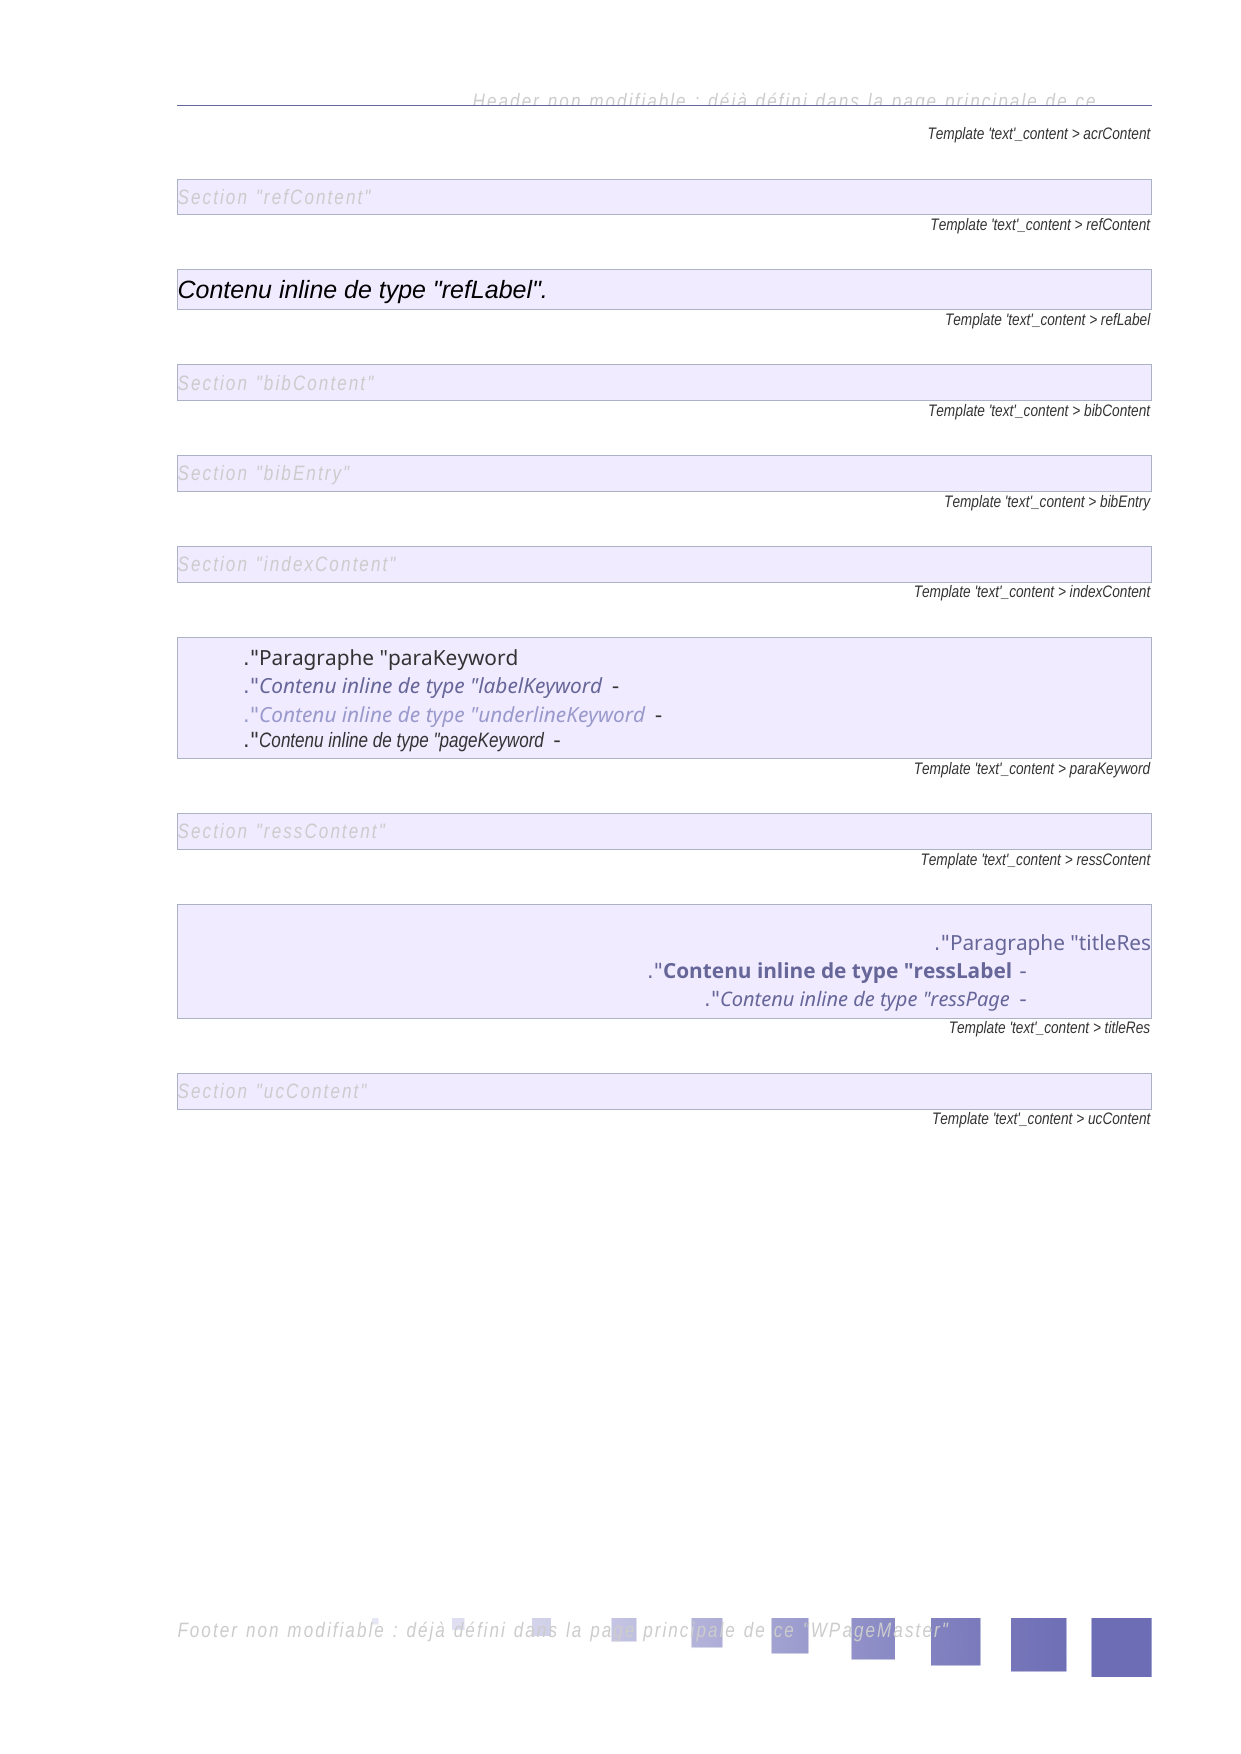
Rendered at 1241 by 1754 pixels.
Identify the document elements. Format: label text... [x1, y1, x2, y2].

table_header Section "bibContent" [178, 365, 1151, 400]
picture [177, 1618, 1152, 1677]
title Template 'text'_content > paraKeyword [177, 759, 1152, 778]
title Template 'text'_content > refLabel [177, 310, 1152, 329]
title Template 'text'_content > indexContent [177, 583, 1152, 601]
table_header Paragraphe "titleRes". - Contenu inline de type "ressLabel". - Contenu inline de type "ressPage". [178, 905, 1151, 1018]
table_header Section "ucContent" [178, 1074, 1151, 1109]
title Template 'text'_content > titleRes [177, 1019, 1152, 1037]
table_header Section "bibEntry" [178, 456, 1151, 491]
title Template 'text'_content > acrContent [177, 124, 1152, 143]
table_header Paragraphe "paraKeyword". - Contenu inline de type "labelKeyword". - Contenu inline de type "underlineKeyword". - Contenu inline de type "pageKeyword". [178, 638, 1151, 758]
title Template 'text'_content > bibContent [177, 401, 1152, 420]
title Template 'text'_content > ucContent [177, 1110, 1152, 1128]
table_header Section "indexContent" [178, 547, 1151, 582]
table_header Section "refContent" [178, 180, 1151, 214]
table_header Section "ressContent" [178, 814, 1151, 849]
title Template 'text'_content > ressContent [177, 850, 1152, 869]
title Template 'text'_content > bibEntry [177, 492, 1152, 511]
table_header Contenu inline de type "refLabel". [178, 270, 1151, 309]
title Template 'text'_content > refContent [177, 215, 1152, 234]
